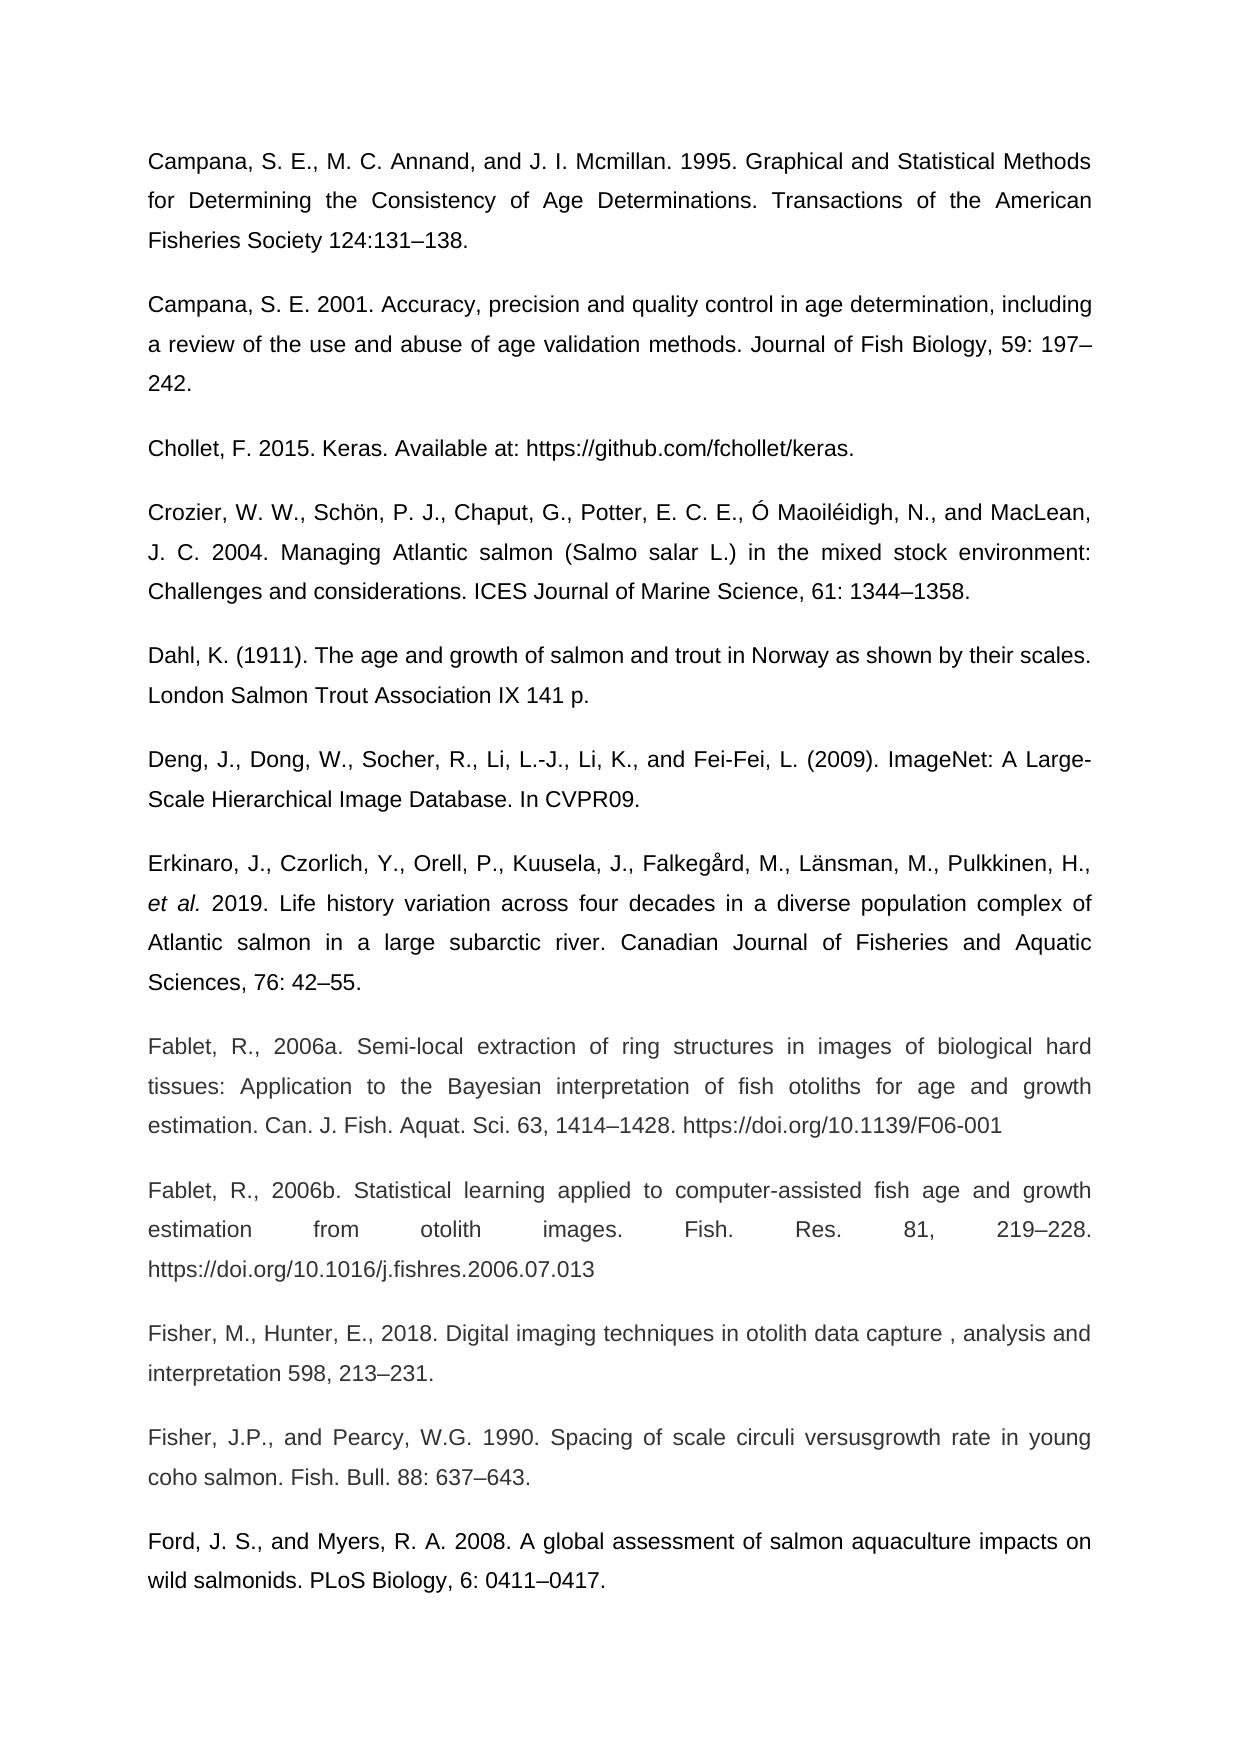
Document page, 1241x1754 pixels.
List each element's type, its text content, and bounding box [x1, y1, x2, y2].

text Erkinaro, J., Czorlich, Y., Orell, P., Kuusela, J., Falkegård, M., Länsman, M., Pulkkinen, H., et al. 2019. Life history variation across four decades in a diverse population complex of Atlantic salmon in a large subarctic river. Canadian Journal of Fisheries and Aquatic Sciences, 76: 42–55. [148, 850, 1093, 995]
text Fablet, R., 2006b. Statistical learning applied to computer-assisted fish age and growth estimation from otolith images. Fish. Res. 81, 219–228. https://doi.org/10.1016/j.fishres.2006.07.013 [148, 1177, 1093, 1282]
text Campana, S. E. 2001. Accuracy, precision and quality control in age determination, including a review of the use and abuse of age validation methods. Journal of Fish Biology, 59: 197–242. [148, 291, 1093, 396]
text Fablet, R., 2006a. Semi-local extraction of ring structures in images of biological hard tissues: Application to the Bayesian interpretation of fish otoliths for age and growth estimation. Can. J. Fish. Aquat. Sci. 63, 1414–1428. https://doi.org/10.1139/F06-001 [148, 1033, 1093, 1138]
text Dahl, K. (1911). The age and growth of salmon and trout in Norway as shown by their scales. London Salmon Trout Association IX 141 p. [148, 642, 1093, 708]
text Chollet, F. 2015. Keras. Available at: https://github.com/fchollet/keras. [148, 434, 1093, 461]
text Fisher, M., Hunter, E., 2018. Digital imaging techniques in otolith data capture , analysis and interpretation 598, 213–231. [148, 1320, 1093, 1386]
text Fisher, J.P., and Pearcy, W.G. 1990. Spacing of scale circuli versusgrowth rate in young coho salmon. Fish. Bull. 88: 637–643. [148, 1424, 1093, 1490]
text Ford, J. S., and Myers, R. A. 2008. A global assessment of salmon aquaculture impacts on wild salmonids. PLoS Biology, 6: 0411–0417. [148, 1528, 1093, 1594]
text Campana, S. E., M. C. Annand, and J. I. Mcmillan. 1995. Graphical and Statistical Methods for Determining the Consistency of Age Determinations. Transactions of the American Fisheries Society 124:131–138. [148, 148, 1093, 253]
text Crozier, W. W., Schön, P. J., Chaput, G., Potter, E. C. E., Ó Maoiléidigh, N., and MacLean, J. C. 2004. Managing Atlantic salmon (Salmo salar L.) in the mixed stock environment: Challenges and considerations. ICES Journal of Marine Science, 61: 1344–1358. [148, 499, 1093, 604]
text Deng, J., Dong, W., Socher, R., Li, L.-J., Li, K., and Fei-Fei, L. (2009). ImageNet: A Large-Scale Hierarchical Image Database. In CVPR09. [148, 746, 1093, 812]
